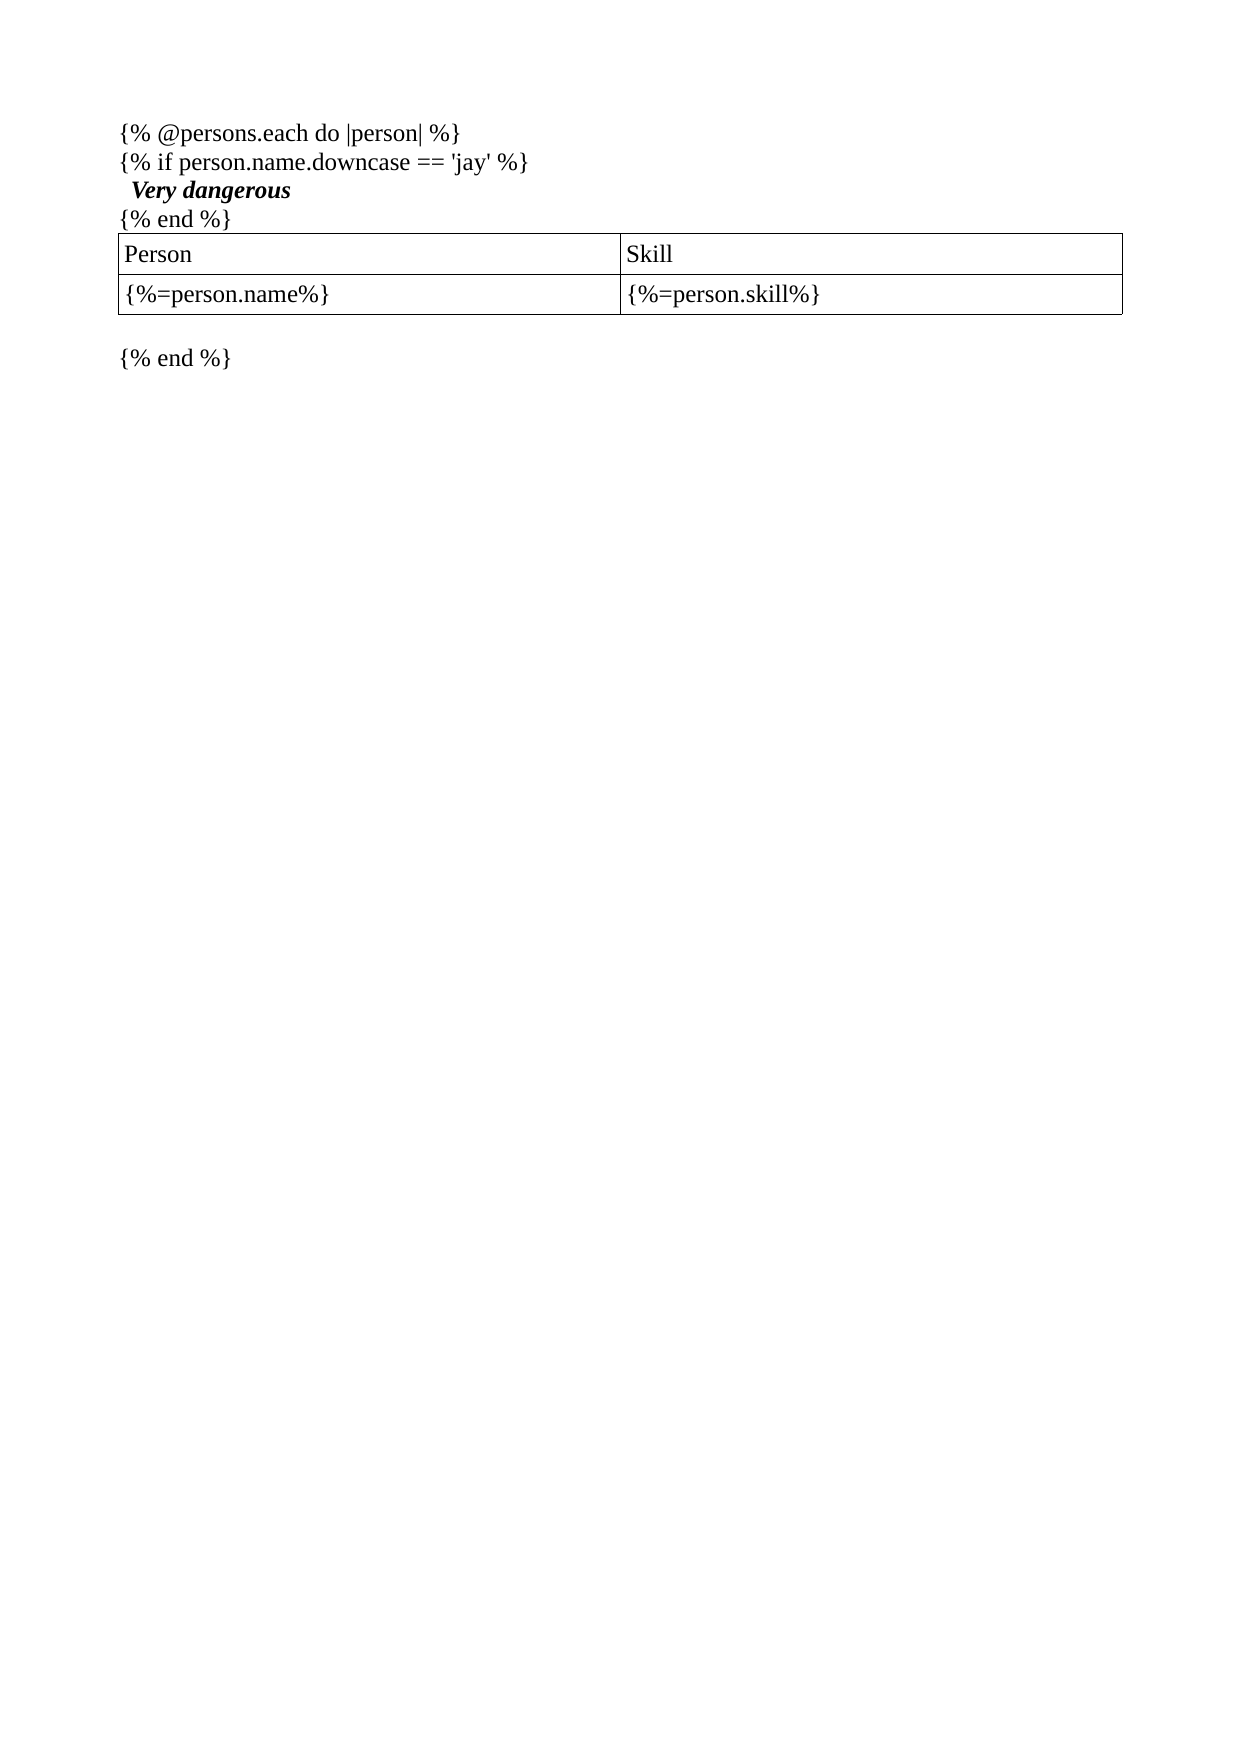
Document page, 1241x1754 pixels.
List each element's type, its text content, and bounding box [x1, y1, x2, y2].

text {% @persons.each do |person| %} [118, 118, 1122, 147]
text {% end %} [118, 343, 1122, 371]
text {% end %} [118, 204, 1122, 233]
table_header Skill [621, 234, 1122, 273]
text Very dangerous [118, 176, 1122, 204]
text {% if person.name.downcase == 'jay' %} [118, 147, 1122, 176]
table_cell {%=person.name%} [119, 275, 620, 314]
table_header Person [119, 234, 620, 273]
table_cell {%=person.skill%} [621, 275, 1122, 314]
